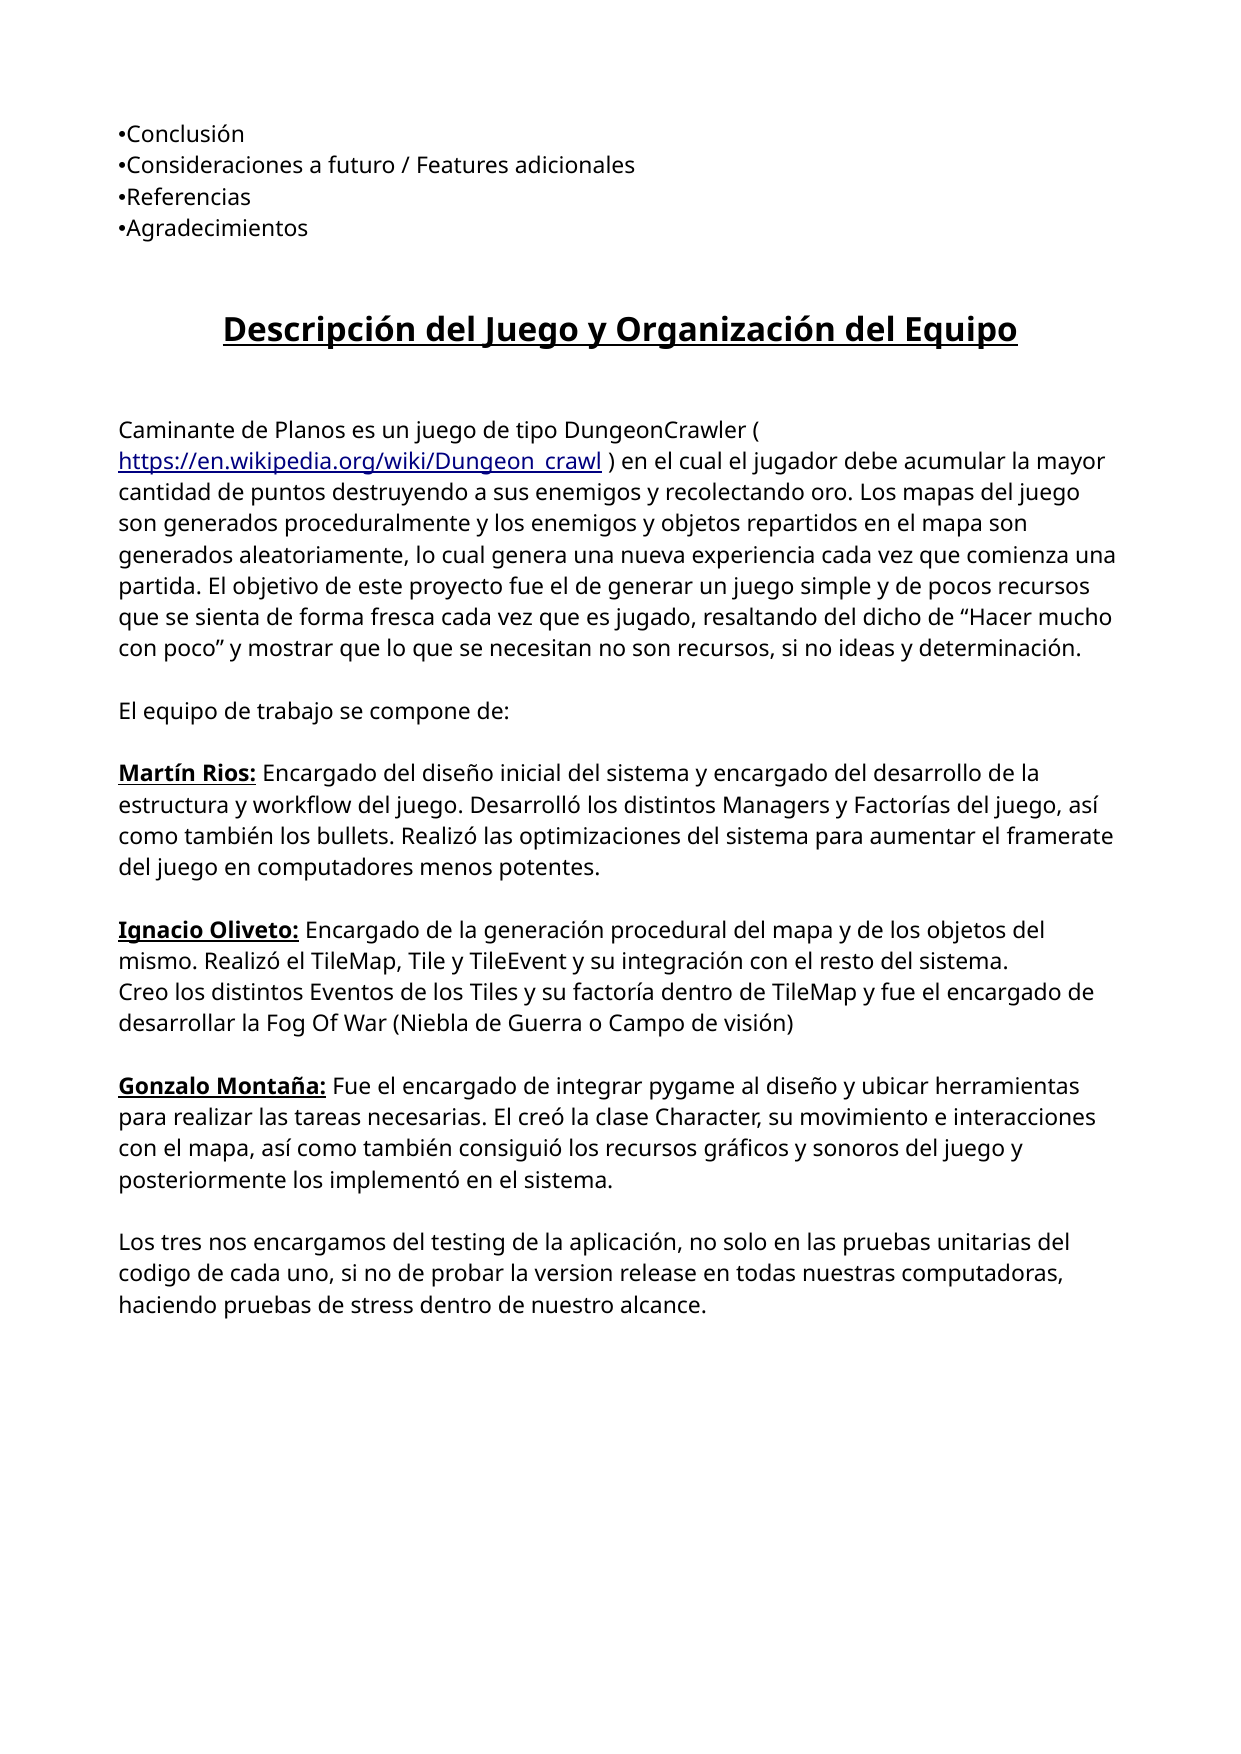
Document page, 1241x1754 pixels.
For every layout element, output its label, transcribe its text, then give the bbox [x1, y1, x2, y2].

text Ignacio Oliveto: Encargado de la generación procedural del mapa y de los objetos del mismo. Realizó el TileMap, Tile y TileEvent y su integración con el resto del sistema. Creo los distintos Eventos de los Tiles y su factoría dentro de TileMap y fue el encargado de desarrollar la Fog Of War (Niebla de Guerra o Campo de visión) [118, 913, 1122, 1038]
text Caminante de Planos es un juego de tipo DungeonCrawler ( https://en.wikipedia.org/wiki/Dungeon_crawl ) en el cual el jugador debe acumular la mayor cantidad de puntos destruyendo a sus enemigos y recolectando oro. Los mapas del juego son generados proceduralmente y los enemigos y objetos repartidos en el mapa son generados aleatoriamente, lo cual genera una nueva experiencia cada vez que comienza una partida. El objetivo de este proyecto fue el de generar un juego simple y de pocos recursos que se sienta de forma fresca cada vez que es jugado, resaltando del dicho de “Hacer mucho con poco” y mostrar que lo que se necesitan no son recursos, si no ideas y determinación. [118, 413, 1122, 663]
text Martín Rios: Encargado del diseño inicial del sistema y encargado del desarrollo de la estructura y workflow del juego. Desarrolló los distintos Managers y Factorías del juego, así como también los bullets. Realizó las optimizaciones del sistema para aumentar el framerate del juego en computadores menos potentes. [118, 757, 1122, 882]
list Conclusión [118, 118, 1122, 149]
list Agradecimientos [118, 212, 1122, 243]
text Gonzalo Montaña: Fue el encargado de integrar pygame al diseño y ubicar herramientas para realizar las tareas necesarias. El creó la clase Character, su movimiento e interacciones con el mapa, así como también consiguió los recursos gráficos y sonoros del juego y posteriormente los implementó en el sistema. [118, 1070, 1122, 1195]
text Descripción del Juego y Organización del Equipo [118, 306, 1122, 351]
text Los tres nos encargamos del testing de la aplicación, no solo en las pruebas unitarias del codigo de cada uno, si no de probar la version release en todas nuestras computadoras, haciendo pruebas de stress dentro de nuestro alcance. [118, 1226, 1122, 1320]
list Referencias [118, 181, 1122, 212]
text El equipo de trabajo se compone de: [118, 663, 1122, 726]
list Consideraciones a futuro / Features adicionales [118, 149, 1122, 181]
